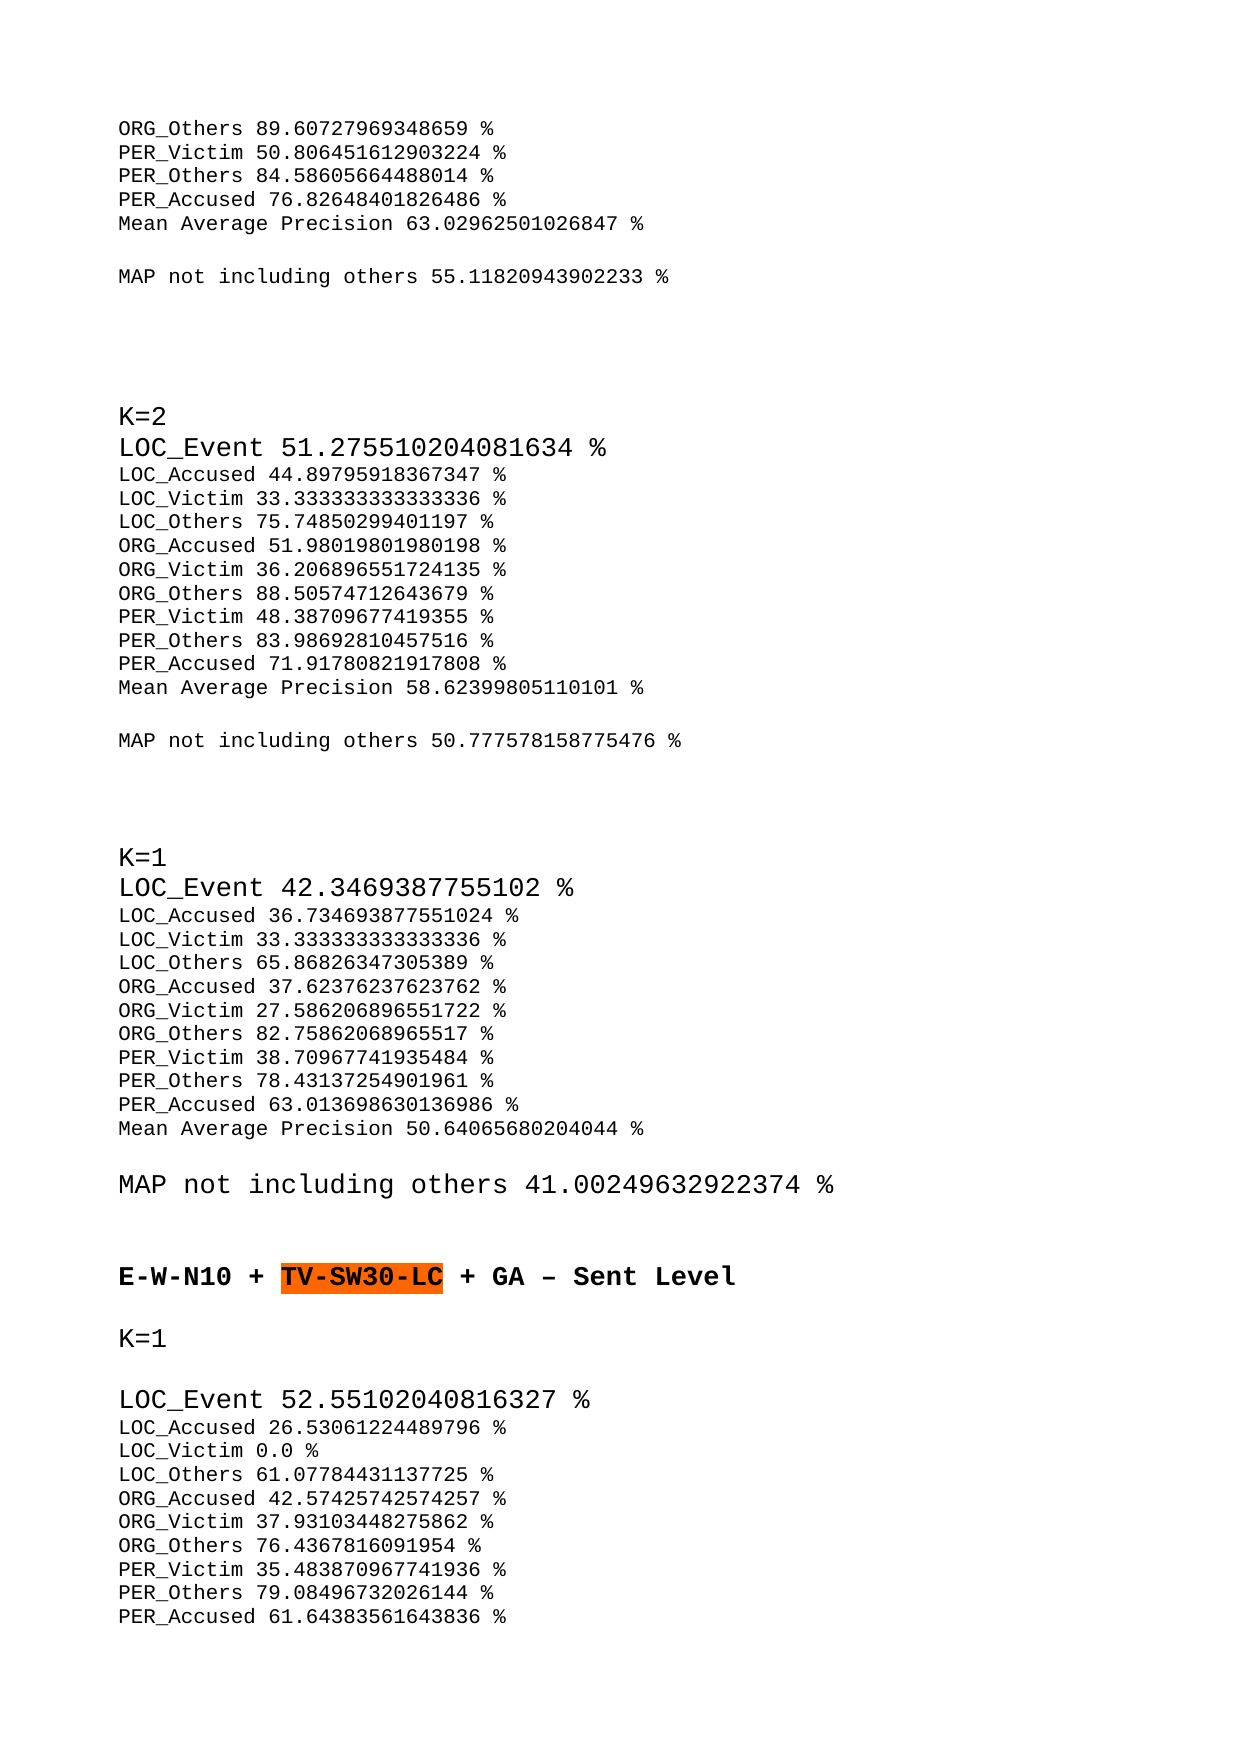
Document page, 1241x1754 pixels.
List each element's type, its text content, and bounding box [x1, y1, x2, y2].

text LOC_Others 61.07784431137725 % [118, 1464, 1122, 1488]
text PER_Accused 61.64383561643836 % [118, 1606, 1122, 1629]
text LOC_Others 75.74850299401197 % [118, 512, 1122, 535]
text LOC_Accused 44.89795918367347 % [118, 464, 1122, 488]
text LOC_Others 65.86826347305389 % [118, 952, 1122, 976]
text Mean Average Precision 58.62399805110101 % [118, 677, 1122, 701]
text E-W-N10 + TV-SW30-LC + GA – Sent Level [118, 1263, 1122, 1294]
text ORG_Others 89.60727969348659 % [118, 118, 1122, 142]
text K=1 [118, 843, 1122, 874]
text PER_Accused 76.82648401826486 % [118, 189, 1122, 213]
text PER_Victim 50.806451612903224 % [118, 142, 1122, 165]
text PER_Accused 71.91780821917808 % [118, 653, 1122, 677]
text PER_Others 83.98692810457516 % [118, 630, 1122, 653]
text ORG_Accused 51.98019801980198 % [118, 535, 1122, 559]
text PER_Victim 48.38709677419355 % [118, 606, 1122, 630]
text LOC_Victim 33.333333333333336 % [118, 488, 1122, 512]
text MAP not including others 55.11820943902233 % [118, 266, 1122, 289]
text PER_Others 79.08496732026144 % [118, 1582, 1122, 1606]
text ORG_Victim 36.206896551724135 % [118, 559, 1122, 582]
text ORG_Others 82.75862068965517 % [118, 1023, 1122, 1047]
text ORG_Accused 37.62376237623762 % [118, 976, 1122, 999]
text LOC_Event 42.3469387755102 % [118, 874, 1122, 905]
text Mean Average Precision 63.02962501026847 % [118, 213, 1122, 236]
text LOC_Accused 36.734693877551024 % [118, 905, 1122, 929]
text LOC_Event 51.275510204081634 % [118, 433, 1122, 464]
text Mean Average Precision 50.64065680204044 % [118, 1118, 1122, 1141]
text PER_Victim 35.483870967741936 % [118, 1559, 1122, 1582]
text LOC_Event 52.55102040816327 % [118, 1386, 1122, 1417]
text MAP not including others 41.00249632922374 % [118, 1171, 1122, 1202]
text PER_Victim 38.70967741935484 % [118, 1047, 1122, 1071]
text LOC_Victim 33.333333333333336 % [118, 929, 1122, 952]
text ORG_Accused 42.57425742574257 % [118, 1488, 1122, 1511]
text PER_Others 78.43137254901961 % [118, 1071, 1122, 1094]
text LOC_Victim 0.0 % [118, 1440, 1122, 1464]
text ORG_Others 76.4367816091954 % [118, 1535, 1122, 1559]
text ORG_Victim 37.93103448275862 % [118, 1511, 1122, 1535]
text ORG_Victim 27.586206896551722 % [118, 999, 1122, 1023]
text K=1 [118, 1324, 1122, 1355]
text PER_Others 84.58605664488014 % [118, 165, 1122, 189]
text ORG_Others 88.50574712643679 % [118, 582, 1122, 606]
text LOC_Accused 26.53061224489796 % [118, 1417, 1122, 1440]
text PER_Accused 63.013698630136986 % [118, 1094, 1122, 1118]
text K=2 [118, 403, 1122, 433]
text MAP not including others 50.777578158775476 % [118, 730, 1122, 754]
